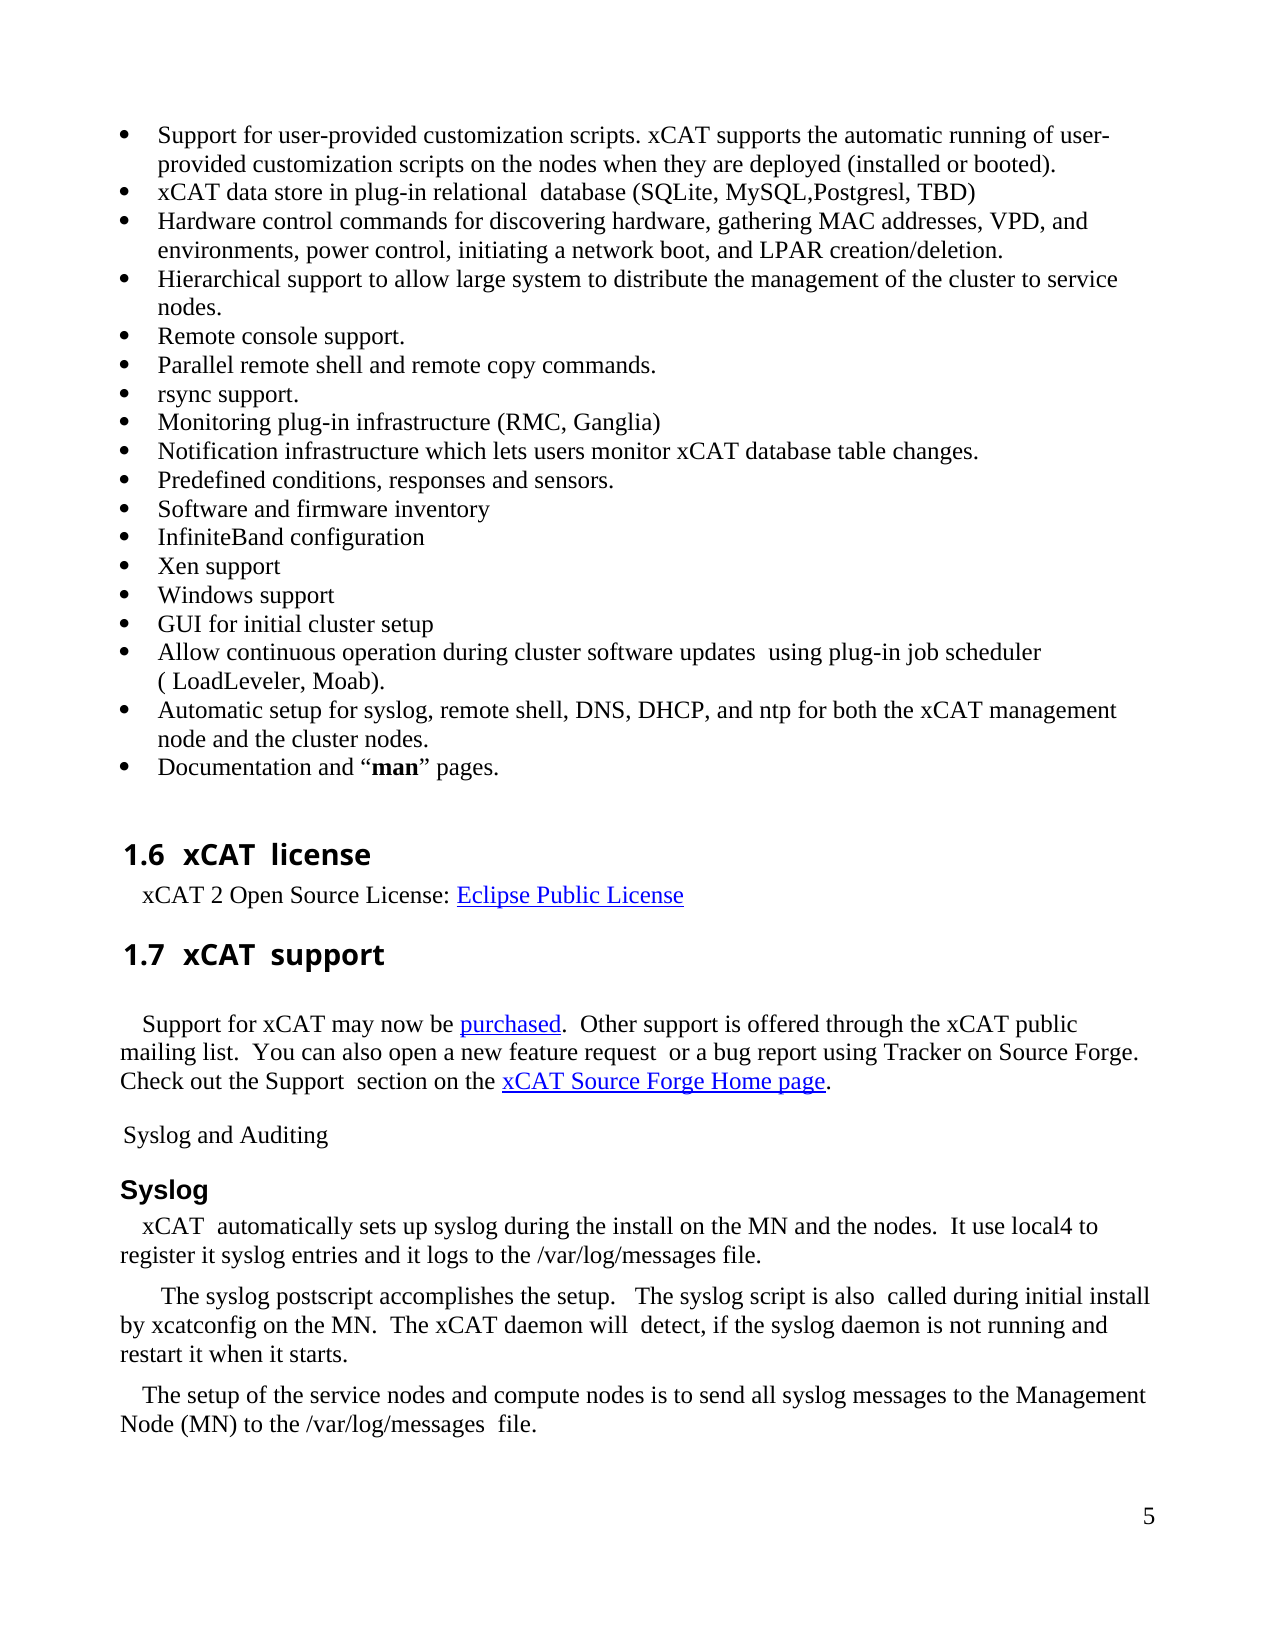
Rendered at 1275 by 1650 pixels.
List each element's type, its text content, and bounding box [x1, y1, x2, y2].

text xCAT 2 Open Source License: Eclipse Public License [120, 881, 1155, 909]
list Predefined conditions, responses and sensors. [120, 465, 1155, 494]
list Automatic setup for syslog, remote shell, DNS, DHCP, and ntp for both the xCAT management node and the cluster nodes. [120, 695, 1155, 752]
list Hierarchical support to allow large system to distribute the management of the cluster to service nodes. [120, 264, 1155, 321]
list InfiniteBand configuration [120, 522, 1155, 551]
list Windows support [120, 580, 1155, 609]
text The syslog postscript accomplishes the setup. The syslog script is also called during initial install by xcatconfig on the MN. The xCAT daemon will detect, if the syslog daemon is not running and restart it when it starts. [120, 1281, 1155, 1367]
list Parallel remote shell and remote copy commands. [120, 350, 1155, 379]
list rsync support. [120, 379, 1155, 407]
list Xen support [120, 551, 1155, 580]
list Documentation and “man” pages. [120, 752, 1155, 781]
list xCAT data store in plug-in relational database (SQLite, MySQL,Postgresl, TBD) [120, 177, 1155, 206]
text Syslog and Auditing [123, 1120, 1155, 1149]
list Support for user-provided customization scripts. xCAT supports the automatic running of user-provided customization scripts on the nodes when they are deployed (installed or booted). [120, 120, 1155, 177]
list Remote console support. [120, 321, 1155, 350]
list GUI for initial cluster setup [120, 609, 1155, 637]
list Software and firmware inventory [120, 494, 1155, 522]
subtitle xCAT license [123, 835, 1155, 874]
subtitle Syslog [120, 1174, 1155, 1205]
text The setup of the service nodes and compute nodes is to send all syslog messages to the Management Node (MN) to the /var/log/messages file. [120, 1380, 1155, 1437]
text xCAT automatically sets up syslog during the install on the MN and the nodes. It use local4 to register it syslog entries and it logs to the /var/log/messages file. [120, 1211, 1155, 1269]
list Notification infrastructure which lets users monitor xCAT database table changes. [120, 436, 1155, 465]
subtitle xCAT support [123, 934, 1155, 974]
list Monitoring plug-in infrastructure (RMC, Ganglia) [120, 407, 1155, 436]
text Support for xCAT may now be purchased. Other support is offered through the xCAT public mailing list. You can also open a new feature request or a bug report using Tracker on Source Forge. Check out the Support section on the xCAT Source Forge Home page. [120, 1009, 1155, 1095]
list Allow continuous operation during cluster software updates using plug-in job scheduler ( LoadLeveler, Moab). [120, 637, 1155, 695]
list Hardware control commands for discovering hardware, gathering MAC addresses, VPD, and environments, power control, initiating a network boot, and LPAR creation/deletion. [120, 206, 1155, 264]
